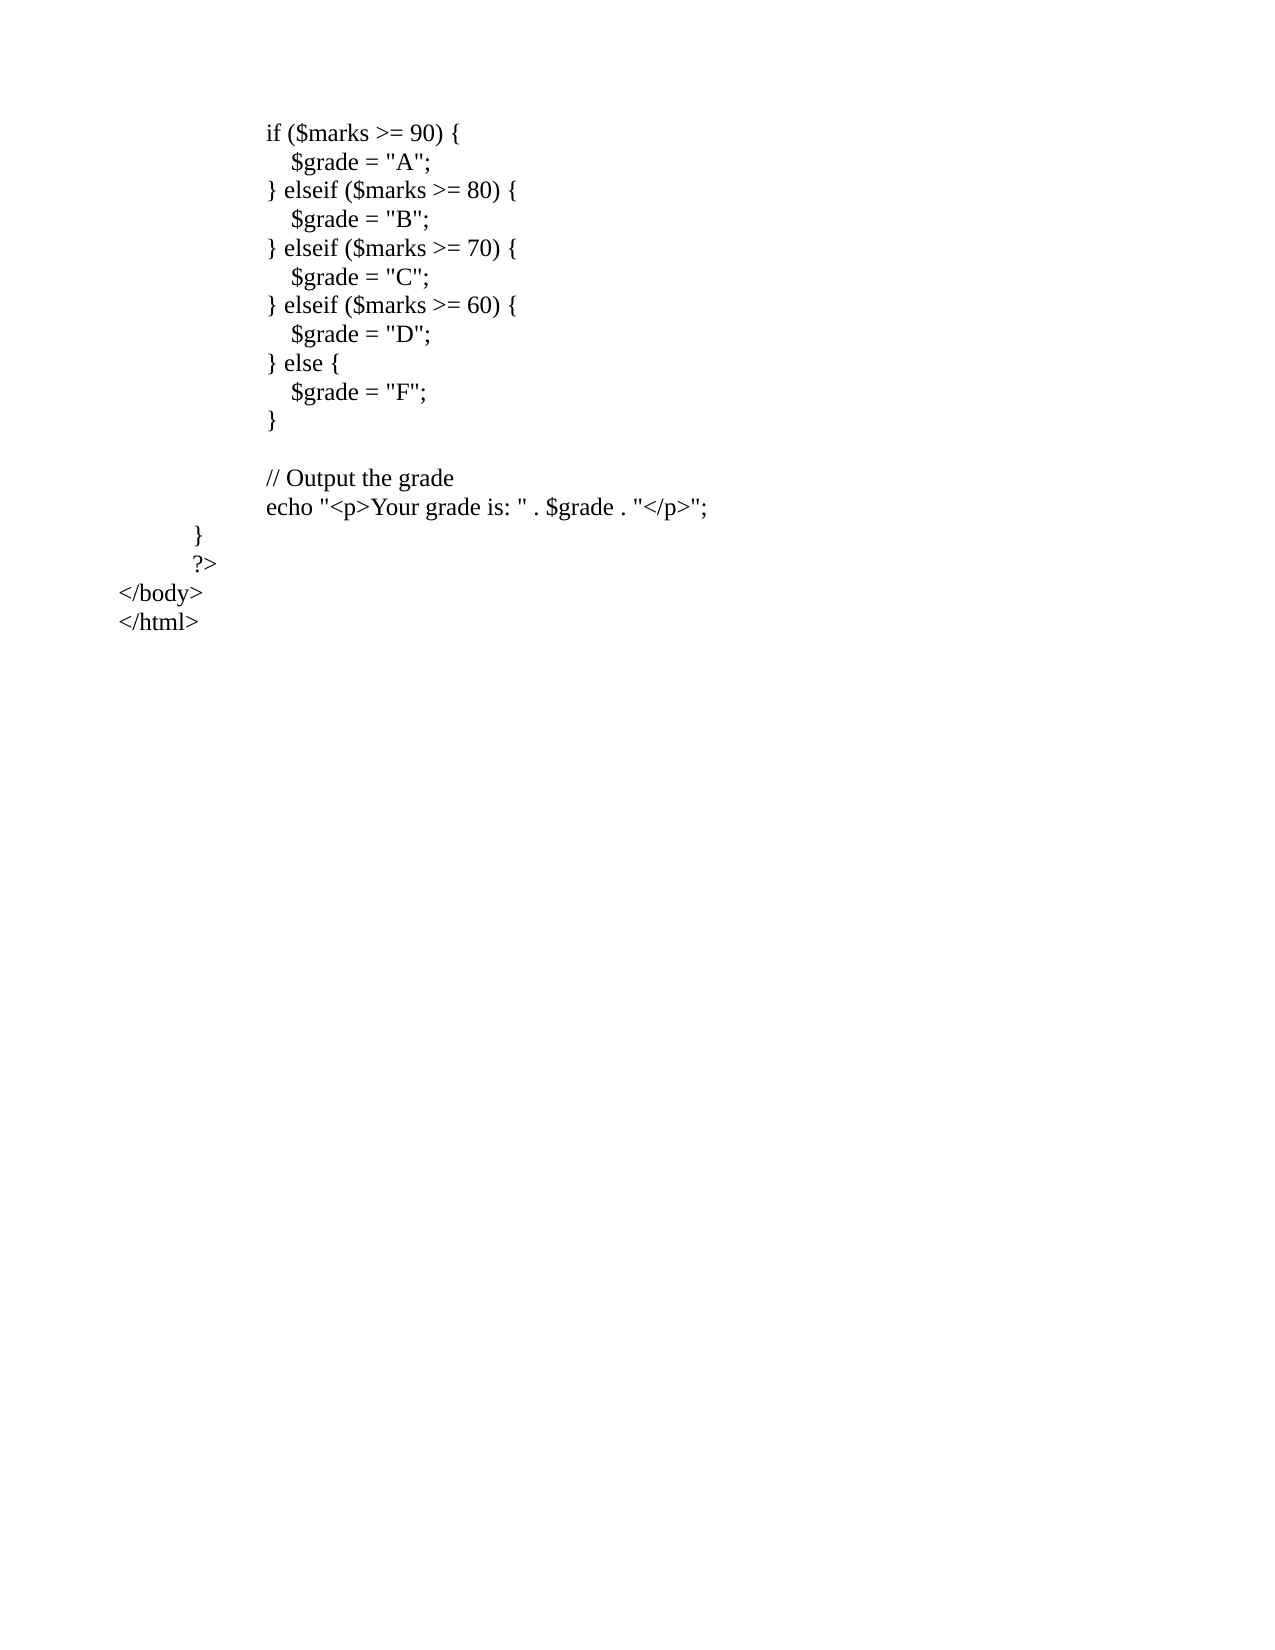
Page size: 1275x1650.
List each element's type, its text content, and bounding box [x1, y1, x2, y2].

text if ($marks >= 90) { [118, 118, 1157, 147]
text } [118, 406, 1157, 434]
text } [118, 521, 1157, 549]
text </html> [118, 607, 1157, 636]
text } elseif ($marks >= 70) { [118, 233, 1157, 262]
text $grade = "C"; [118, 262, 1157, 291]
text $grade = "D"; [118, 319, 1157, 348]
text ?> [118, 549, 1157, 578]
text </body> [118, 578, 1157, 607]
text $grade = "F"; [118, 377, 1157, 406]
text } elseif ($marks >= 60) { [118, 291, 1157, 319]
text // Output the grade [118, 463, 1157, 492]
text echo "<p>Your grade is: " . $grade . "</p>"; [118, 492, 1157, 521]
text } else { [118, 348, 1157, 377]
text } elseif ($marks >= 80) { [118, 176, 1157, 204]
text $grade = "B"; [118, 204, 1157, 233]
text $grade = "A"; [118, 147, 1157, 176]
